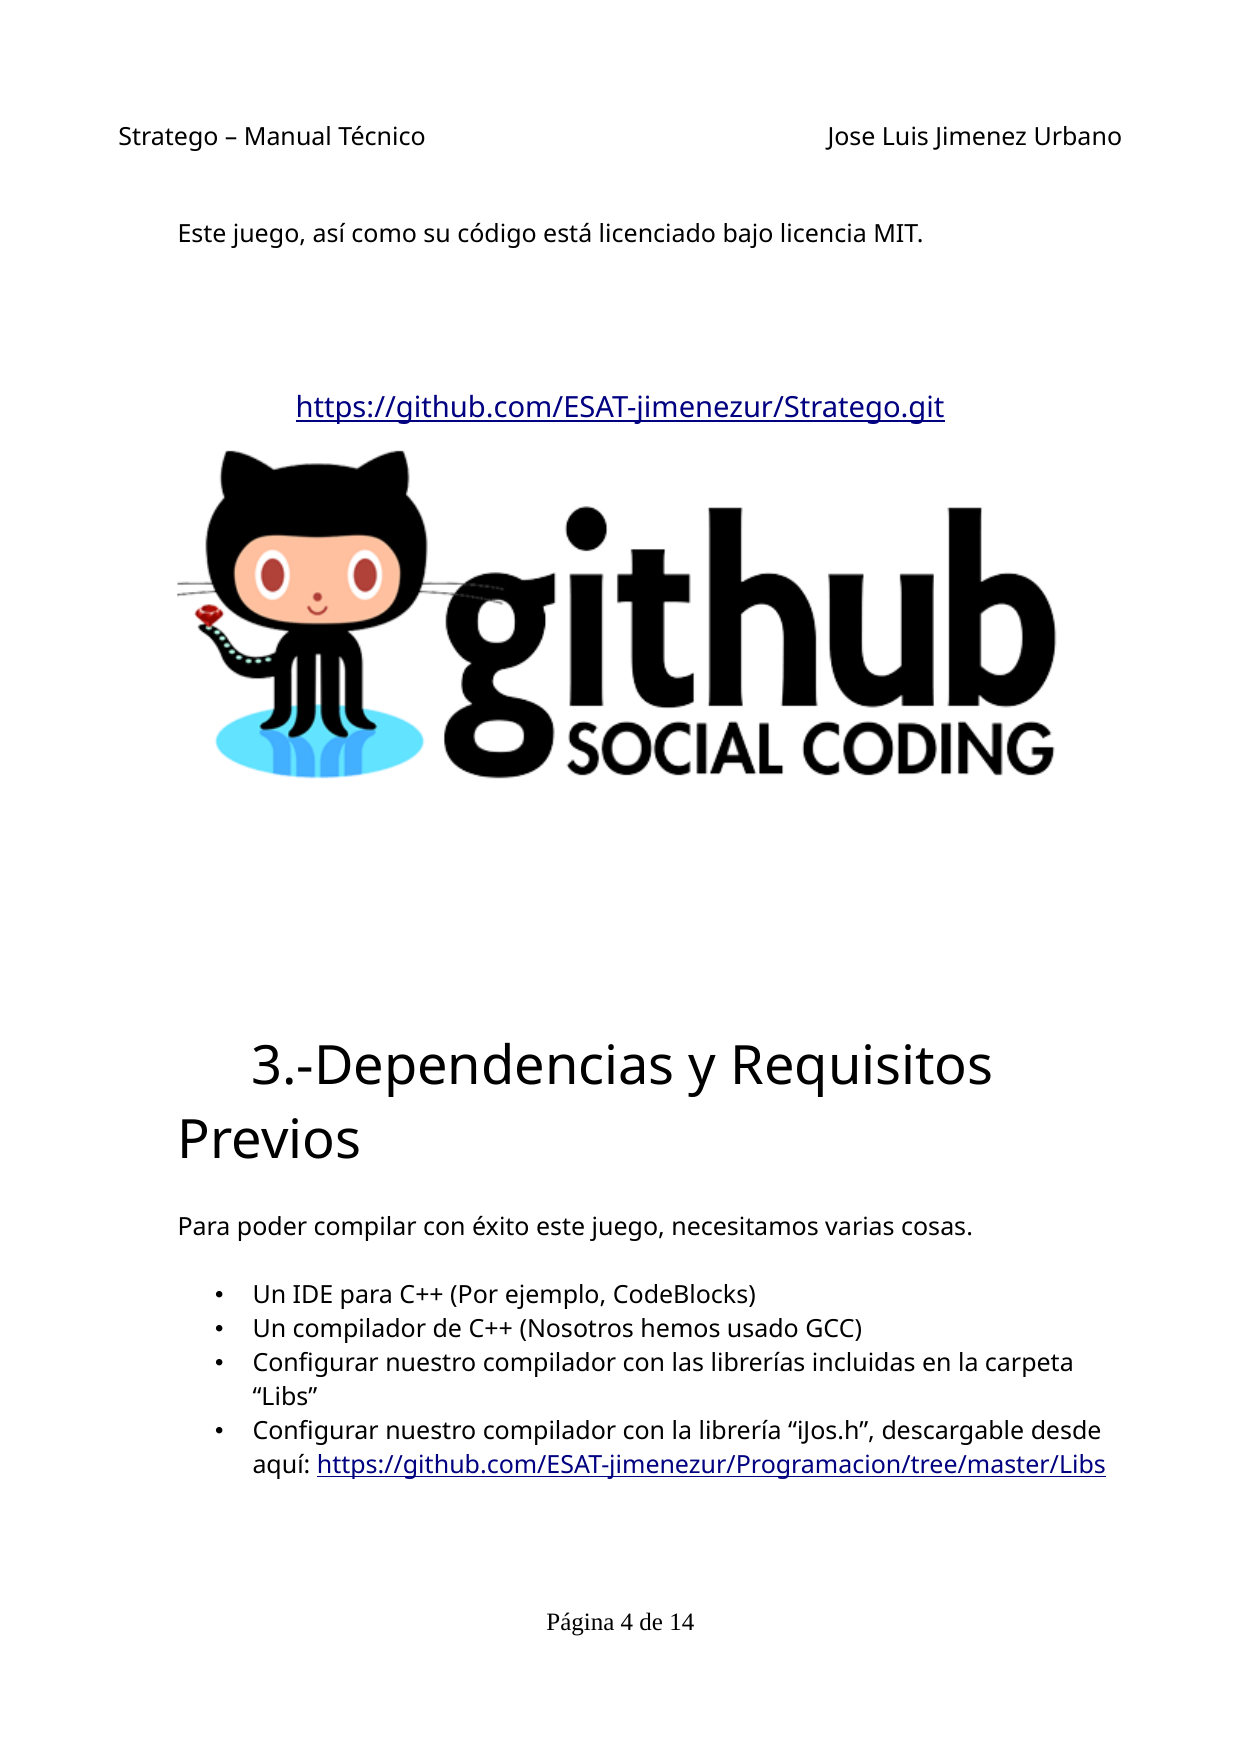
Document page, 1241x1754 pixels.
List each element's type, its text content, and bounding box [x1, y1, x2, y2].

text Para poder compilar con éxito este juego, necesitamos varias cosas. [177, 1208, 1063, 1242]
text Este juego, así como su código está licenciado bajo licencia MIT. [177, 216, 1063, 250]
list Configurar nuestro compilador con la librería “iJos.h”, descargable desde aquí: https://github.com/ESAT-jimenezur/Programacion/tree/master/Libs [215, 1413, 1122, 1481]
text 3.-Dependencias y Requisitos Previos [177, 1027, 1063, 1174]
text https://github.com/ESAT-jimenezur/Stratego.git [177, 386, 1063, 426]
picture [177, 437, 1063, 789]
list Configurar nuestro compilador con las librerías incluidas en la carpeta “Libs” [215, 1344, 1122, 1413]
list Un IDE para C++ (Por ejemplo, CodeBlocks) [215, 1276, 1122, 1311]
list Un compilador de C++ (Nosotros hemos usado GCC) [215, 1311, 1122, 1344]
